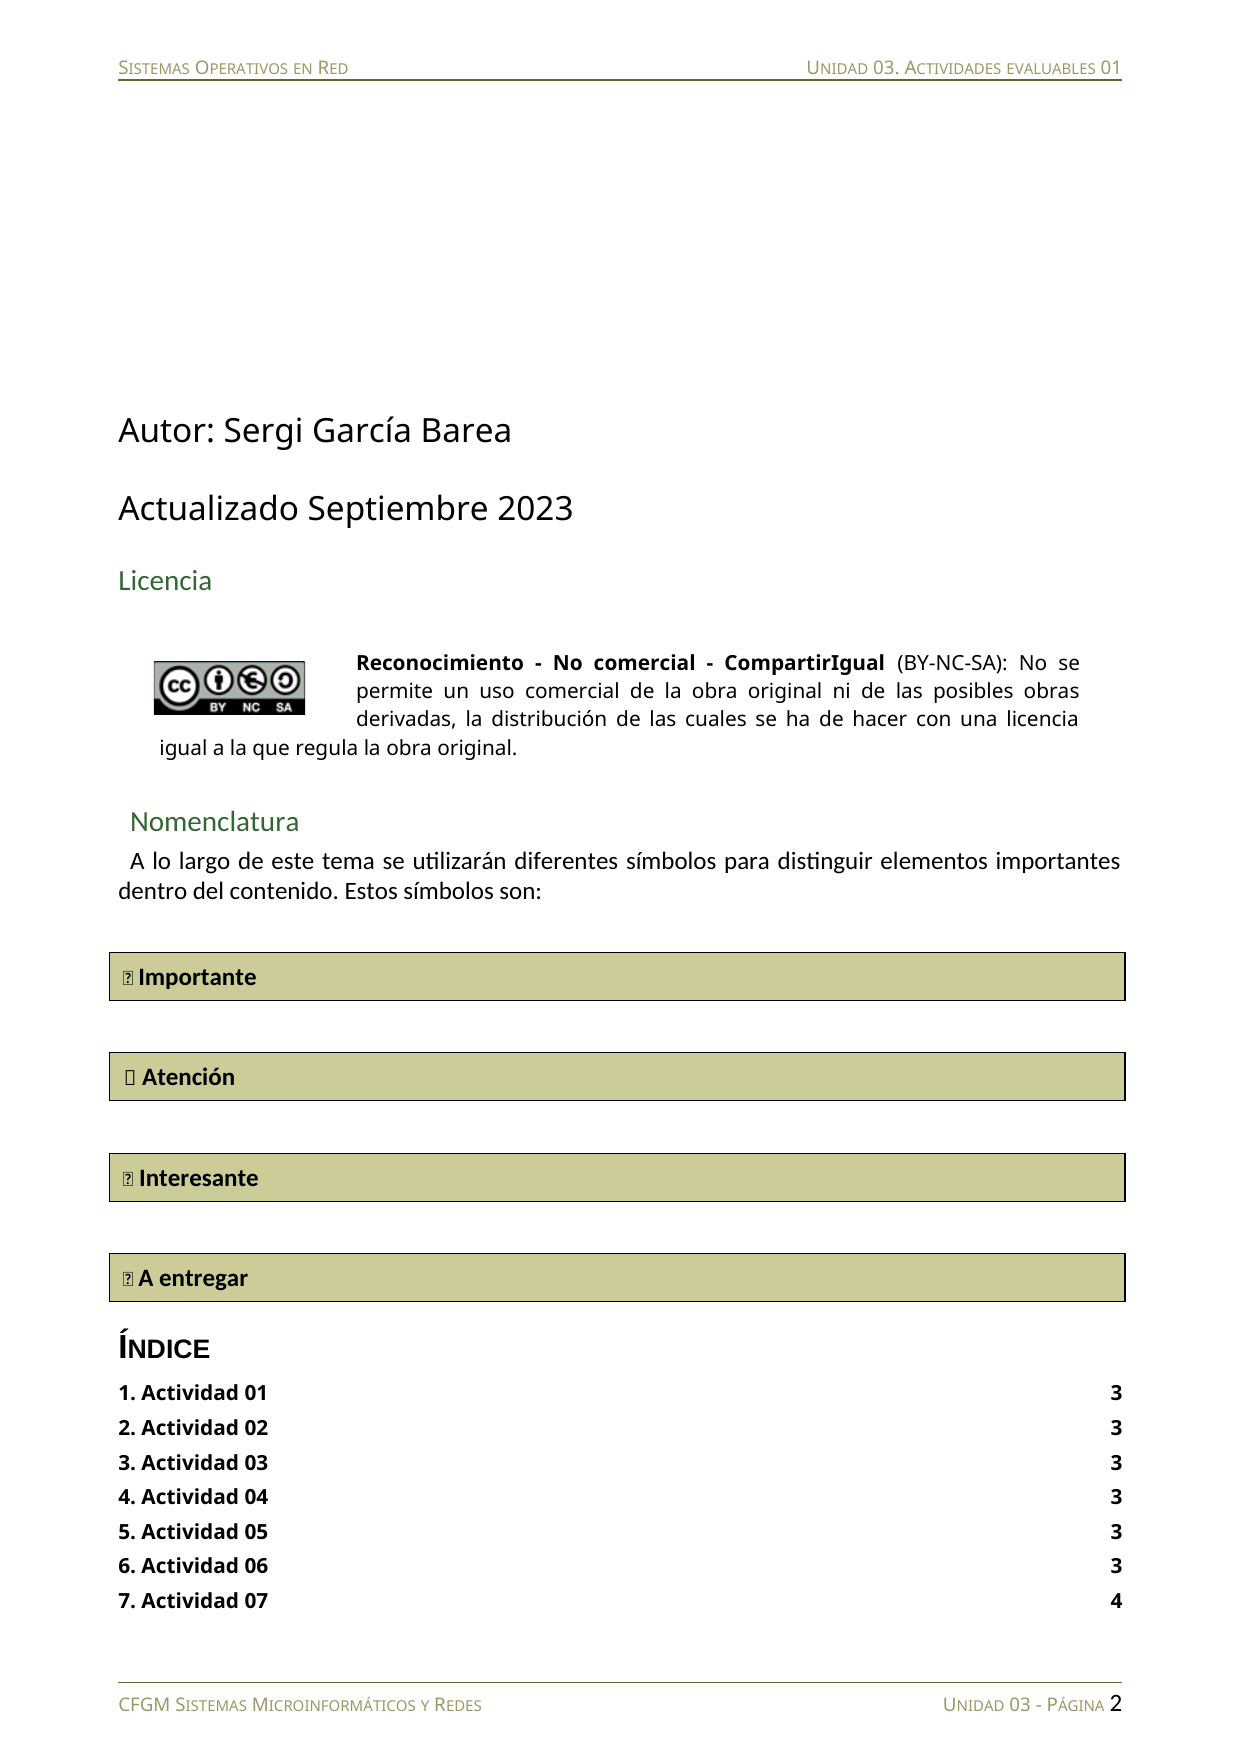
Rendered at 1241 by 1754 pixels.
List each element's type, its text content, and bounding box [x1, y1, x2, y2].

text Autor: Sergi García Barea [118, 407, 1122, 453]
text 💬 Interesante [110, 1154, 1124, 1201]
text 📕 A entregar [110, 1254, 1124, 1301]
text 4. Actividad 04 3 [118, 1482, 1122, 1511]
text 3. Actividad 03 3 [118, 1448, 1122, 1476]
text Actualizado Septiembre 2023 [118, 485, 1122, 530]
text 📖 Importante [110, 953, 1124, 1000]
text Índice [118, 1327, 1122, 1366]
text A lo largo de este tema se utilizarán diferentes símbolos para distinguir elementos importantes dentro del contenido. Estos símbolos son: [118, 845, 1122, 906]
text 5. Actividad 05 3 [118, 1517, 1122, 1545]
text Nomenclatura [118, 803, 1122, 838]
text 7. Actividad 07 4 [118, 1586, 1122, 1615]
text 1. Actividad 01 3 [118, 1378, 1122, 1407]
text 2. Actividad 02 3 [118, 1413, 1122, 1441]
text 6. Actividad 06 3 [118, 1552, 1122, 1580]
text Licencia [118, 562, 1122, 598]
picture [153, 661, 306, 715]
text ❕ Atención [110, 1053, 1124, 1100]
text Reconocimiento - No comercial - CompartirIgual (BY-NC-SA): No se permite un uso comercial de la obra original ni de las posibles obras derivadas, la distribución de las cuales se ha de hacer con una licencia igual a la que regula la obra original. [159, 648, 1080, 761]
